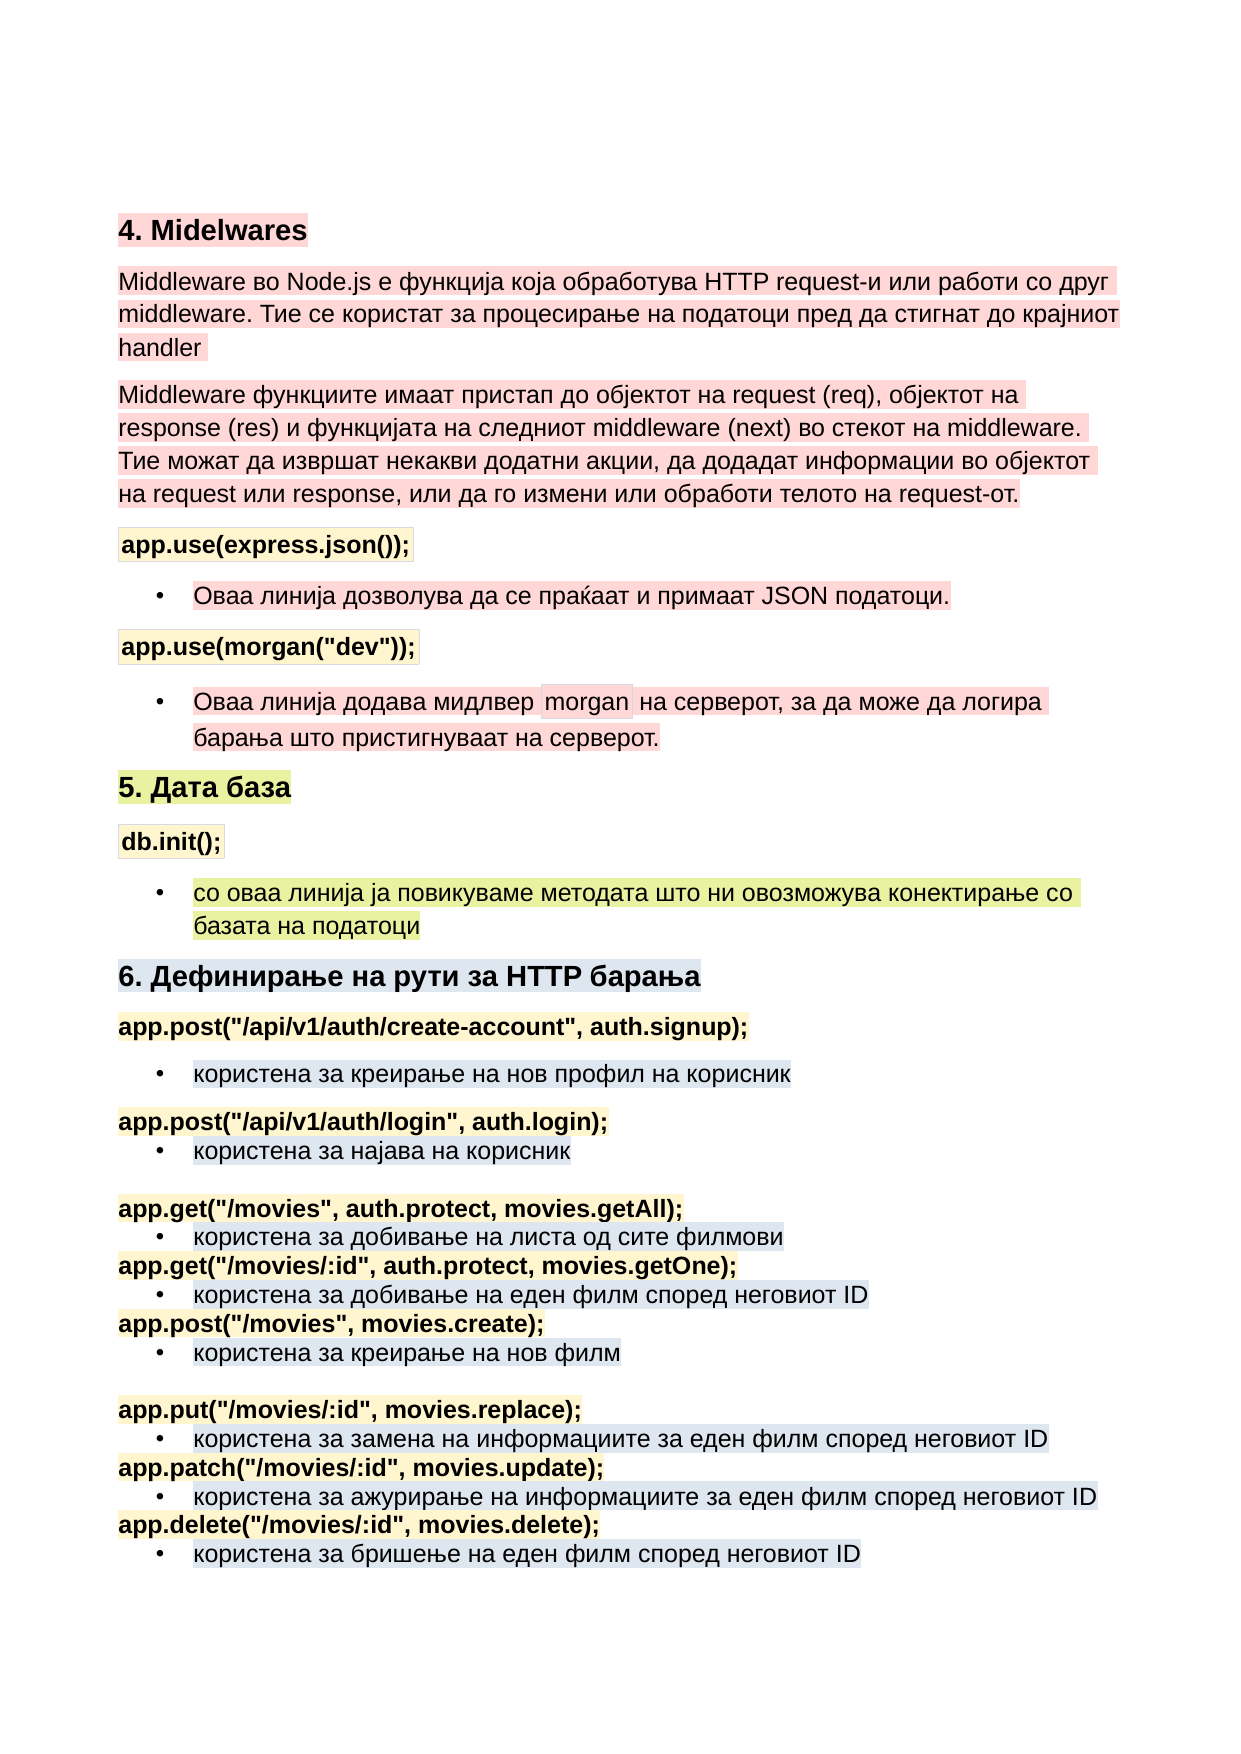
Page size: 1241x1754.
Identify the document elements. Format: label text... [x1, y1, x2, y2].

text Middleware функциите имаат пристап до објектот на request (req), објектот на response (res) и функцијата на следниот middleware (next) во стекот на middleware. Тие можат да извршат некакви додатни акции, да додадат информации во објектот на request или response, или да го измени или обработи телото на request-от. [118, 380, 1122, 508]
text app.post("/api/v1/auth/login", auth.login); [118, 1107, 1122, 1136]
text app.get("/movies", auth.protect, movies.getAll); [118, 1193, 1122, 1222]
list користена за ажурирање на информациите за еден филм според неговиот ID [156, 1481, 1122, 1510]
text app.post("/movies", movies.create); [118, 1309, 1122, 1337]
list користена за бришење на еден филм според неговиот ID [156, 1539, 1122, 1568]
list Оваа линија дозволува да се праќаат и примаат JSON податоци. [156, 581, 1122, 610]
list користена за креирање на нов филм [156, 1337, 1122, 1366]
text app.use(morgan("dev")); [119, 630, 419, 664]
list користена за добивање на еден филм според неговиот ID [156, 1280, 1122, 1309]
text 5. Дата база [118, 770, 1122, 804]
list користена за најава на корисник [156, 1136, 1122, 1165]
text app.delete("/movies/:id", movies.delete); [118, 1510, 1122, 1539]
list со оваа линија ја повикуваме методата што ни овозможува конектирање со базата на податоци [156, 878, 1122, 940]
text Middleware во Node.js е функција која обработува HTTP request-и или работи со друг middleware. Тие се користат за процесирање на податоци пред да стигнат до крајниот handler [118, 266, 1122, 361]
text [225, 823, 1122, 858]
list Оваа линија додава мидлвер morgan на серверот, за да може да логира барања што пристигнуваат на серверот. [156, 684, 1122, 751]
text app.post("/api/v1/auth/create-account", auth.signup); [118, 1012, 1122, 1041]
text 6. Дефинирање на рути за HTTP барања [118, 959, 1122, 992]
text 4. Midelwares [118, 213, 1122, 247]
list користена за замена на информациите за еден филм според неговиот ID [156, 1424, 1122, 1453]
text app.use(express.json()); [119, 528, 413, 561]
text app.get("/movies/:id", auth.protect, movies.getOne); [118, 1251, 1122, 1280]
text [420, 629, 1122, 664]
text [414, 527, 1122, 562]
text app.put("/movies/:id", movies.replace); [118, 1395, 1122, 1424]
list користена за добивање на листа од сите филмови [156, 1222, 1122, 1251]
text app.patch("/movies/:id", movies.update); [118, 1453, 1122, 1481]
text db.init(); [119, 825, 224, 858]
list користена за креирање на нов профил на корисник [156, 1059, 1122, 1088]
